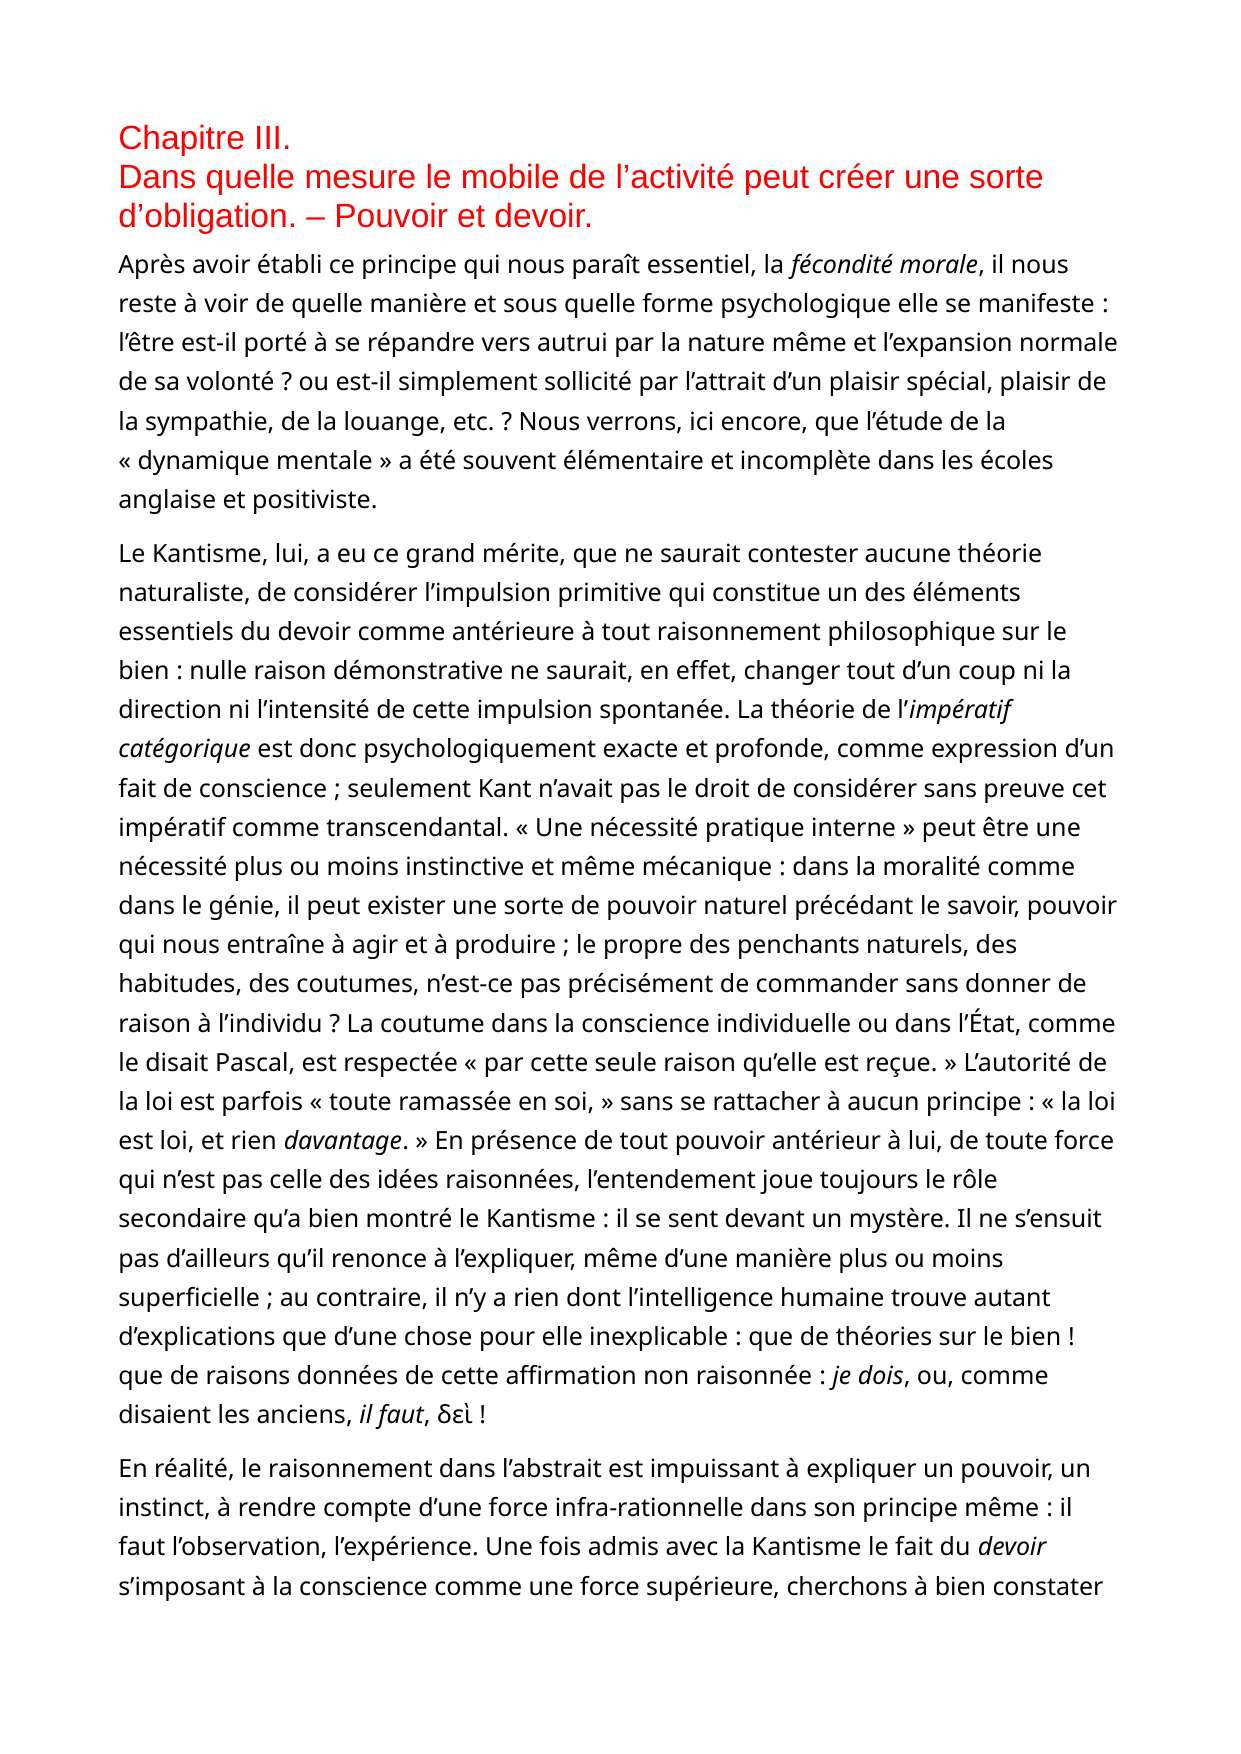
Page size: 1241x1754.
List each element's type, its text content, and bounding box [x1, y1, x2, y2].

text Le Kantisme, lui, a eu ce grand mérite, que ne saurait contester aucune théorie naturaliste, de considérer l’impulsion primitive qui constitue un des éléments essentiels du devoir comme antérieure à tout raisonnement philosophique sur le bien : nulle raison démonstrative ne saurait, en effet, changer tout d’un coup ni la direction ni l’intensité de cette impulsion spontanée. La théorie de l’impératif catégorique est donc psychologiquement exacte et profonde, comme expression d’un fait de conscience ; seulement Kant n’avait pas le droit de considérer sans preuve cet impératif comme transcendantal. « Une nécessité pratique interne » peut être une nécessité plus ou moins instinctive et même mécanique : dans la moralité comme dans le génie, il peut exister une sorte de pouvoir naturel précédant le savoir, pouvoir qui nous entraîne à agir et à produire ; le propre des penchants naturels, des habitudes, des coutumes, n’est-ce pas précisément de commander sans donner de raison à l’individu ? La coutume dans la conscience individuelle ou dans l’État, comme le disait Pascal, est respectée « par cette seule raison qu’elle est reçue. » L’autorité de la loi est parfois « toute ramassée en soi, » sans se rattacher à aucun principe : « la loi est loi, et rien davantage. » En présence de tout pouvoir antérieur à lui, de toute force qui n’est pas celle des idées raisonnées, l’entendement joue toujours le rôle secondaire qu’a bien montré le Kantisme : il se sent devant un mystère. Il ne s’ensuit pas d’ailleurs qu’il renonce à l’expliquer, même d’une manière plus ou moins superficielle ; au contraire, il n’y a rien dont l’intelligence humaine trouve autant d’explications que d’une chose pour elle inexplicable : que de théories sur le bien ! que de raisons données de cette affirmation non raisonnée : je dois, ou, comme disaient les anciens, il faut, δεὶ ! [118, 535, 1122, 1431]
subtitle Chapitre III. Dans quelle mesure le mobile de l’activité peut créer une sorte d’obligation. – Pouvoir et devoir. [118, 118, 1122, 234]
text Après avoir établi ce principe qui nous paraît essentiel, la fécondité morale, il nous reste à voir de quelle manière et sous quelle forme psychologique elle se manifeste : l’être est-il porté à se répandre vers autrui par la nature même et l’expansion normale de sa volonté ? ou est-il simplement sollicité par l’attrait d’un plaisir spécial, plaisir de la sympathie, de la louange, etc. ? Nous verrons, ici encore, que l’étude de la « dynamique mentale » a été souvent élémentaire et incomplète dans les écoles anglaise et positiviste. [118, 247, 1122, 516]
text En réalité, le raisonnement dans l’abstrait est impuissant à expliquer un pouvoir, un instinct, à rendre compte d’une force infra-rationnelle dans son principe même : il faut l’observation, l’expérience. Une fois admis avec la Kantisme le fait du devoir s’imposant à la conscience comme une force supérieure, cherchons à bien constater [118, 1451, 1122, 1602]
